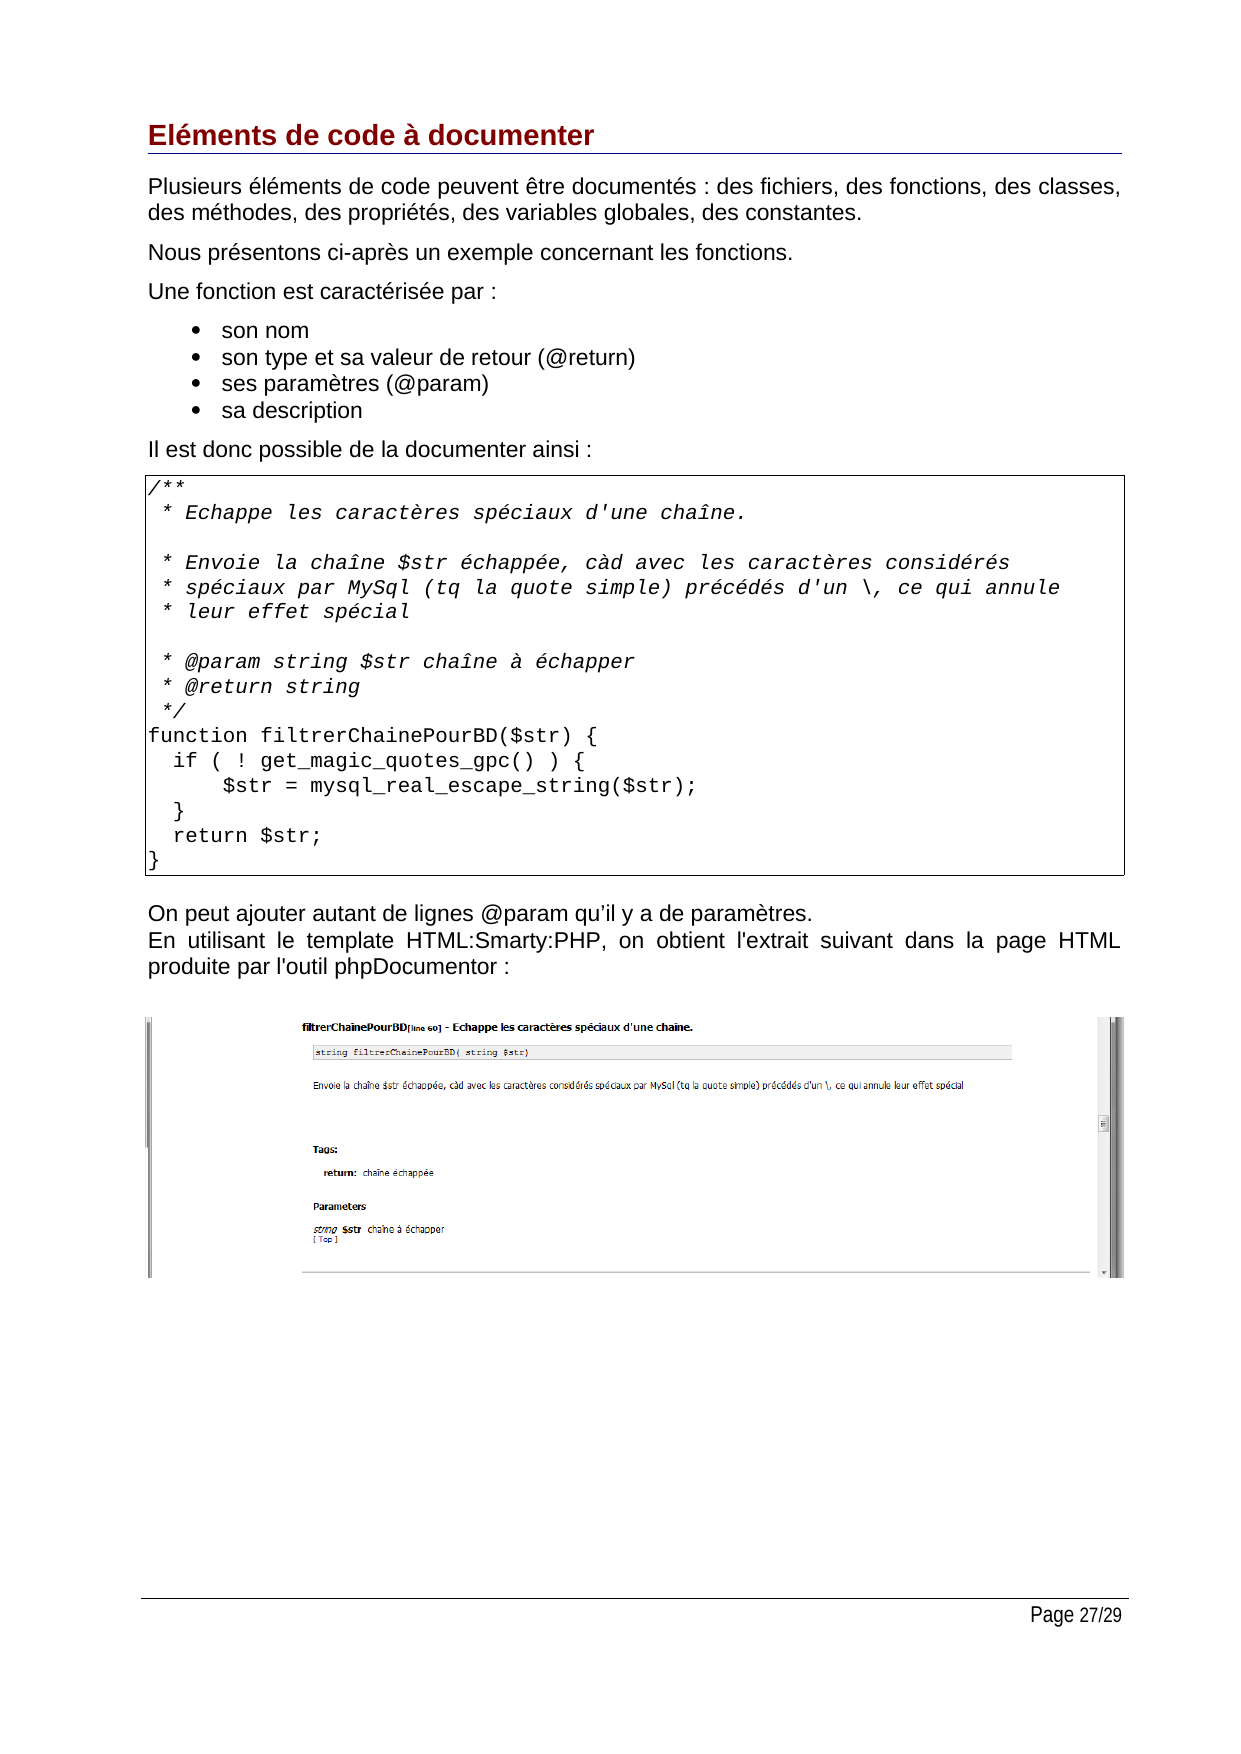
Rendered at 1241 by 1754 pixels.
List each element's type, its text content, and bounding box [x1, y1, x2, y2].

text * Envoie la chaîne $str échappée, càd avec les caractères considérés [146, 550, 1124, 574]
list son type et sa valeur de retour (@return) [192, 344, 1122, 370]
text } [146, 798, 1124, 822]
picture [145, 1017, 1125, 1278]
subtitle Eléments de code à documenter [148, 117, 1122, 153]
list ses paramètres (@param) [192, 370, 1122, 397]
text * @return string [146, 674, 1124, 698]
list sa description [192, 397, 1122, 423]
text /** [146, 476, 1124, 500]
text Une fonction est caractérisée par : [148, 278, 1122, 304]
text */ [146, 698, 1124, 723]
text if ( ! get_magic_quotes_gpc() ) { [146, 748, 1124, 773]
text * spéciaux par MySql (tq la quote simple) précédés d'un \, ce qui annule [146, 574, 1124, 599]
text function filtrerChainePourBD($str) { [146, 723, 1124, 748]
text } [146, 847, 1124, 875]
text Plusieurs éléments de code peuvent être documentés : des fichiers, des fonctions, des classes, des méthodes, des propriétés, des variables globales, des constantes. [148, 173, 1122, 226]
text * leur effet spécial [146, 599, 1124, 625]
text return $str; [146, 822, 1124, 847]
list son nom [192, 317, 1122, 344]
text En utilisant le template HTML:Smarty:PHP, on obtient l'extrait suivant dans la page HTML produite par l'outil phpDocumentor : [148, 927, 1122, 979]
text $str = mysql_real_escape_string($str); [146, 773, 1124, 798]
text * @param string $str chaîne à échapper [146, 649, 1124, 674]
text * Echappe les caractères spéciaux d'une chaîne. [146, 500, 1124, 526]
text On peut ajouter autant de lignes @param qu’il y a de paramètres. [148, 900, 1122, 927]
text Nous présentons ci-après un exemple concernant les fonctions. [148, 239, 1122, 265]
text Il est donc possible de la documenter ainsi : [148, 436, 1122, 462]
